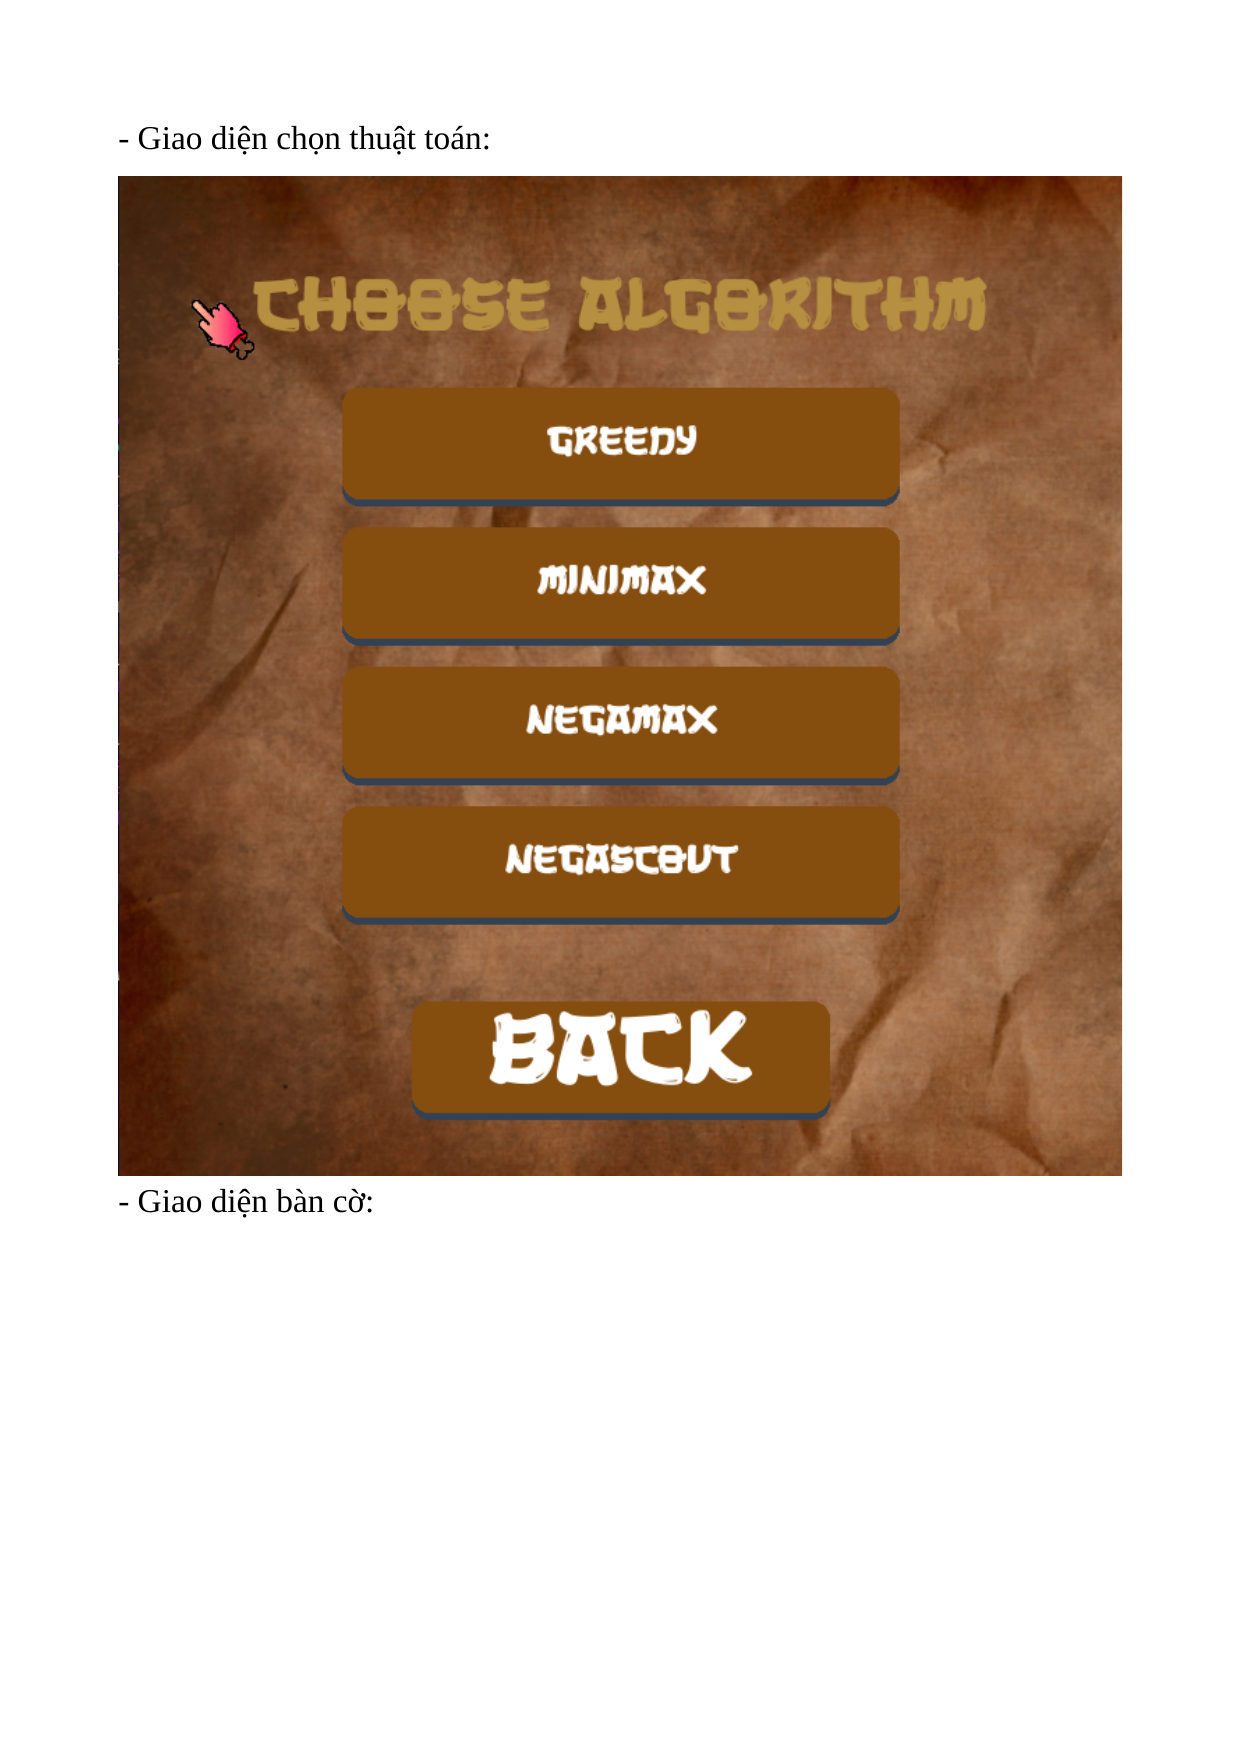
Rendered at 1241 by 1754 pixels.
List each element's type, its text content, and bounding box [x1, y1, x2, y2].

text - Giao diện chọn thuật toán: [118, 118, 1122, 156]
text - Giao diện bàn cờ: [118, 1176, 1122, 1219]
picture [118, 176, 1123, 1176]
